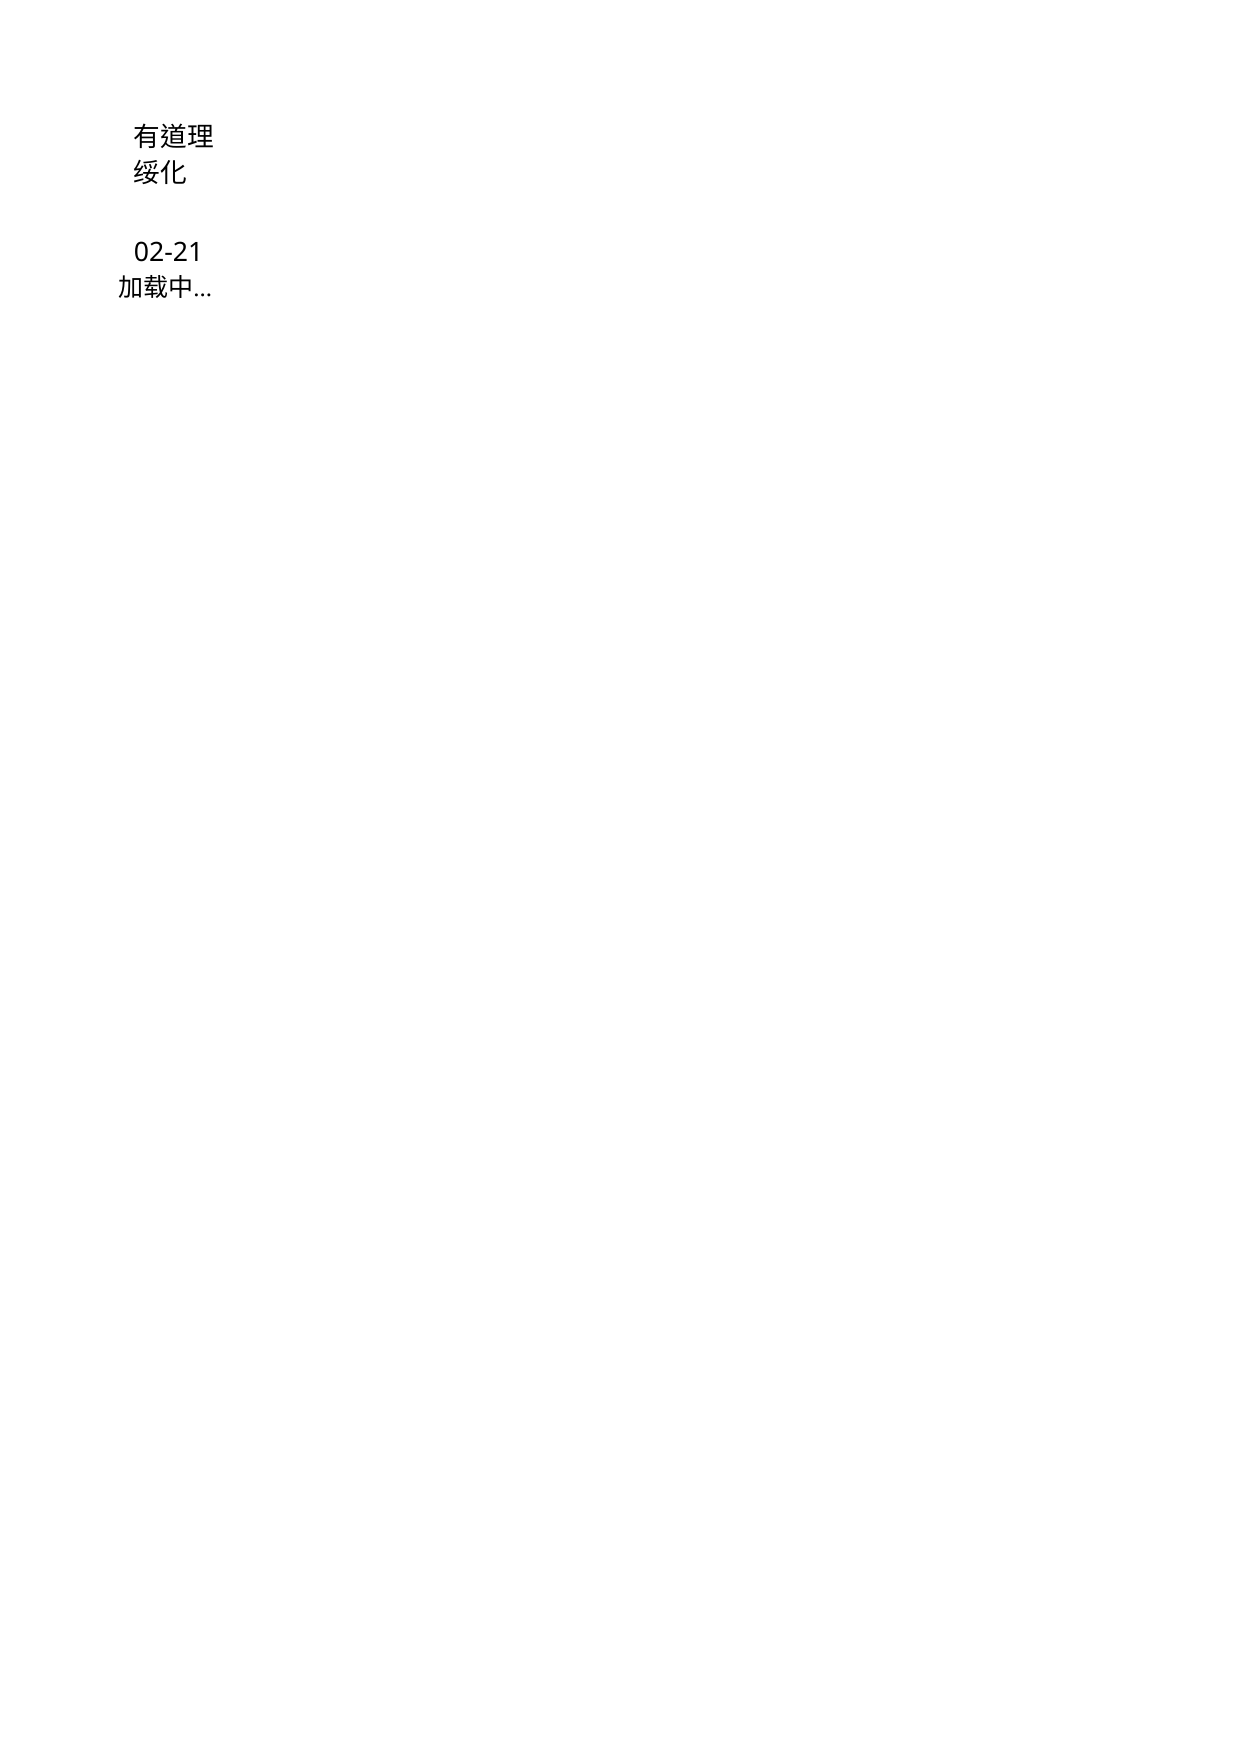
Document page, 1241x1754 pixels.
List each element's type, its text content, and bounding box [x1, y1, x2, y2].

text 有道理 [134, 118, 1099, 154]
text 02-21 [134, 233, 1102, 269]
text 加载中... [118, 269, 1122, 303]
text 绥化 [134, 154, 1099, 190]
